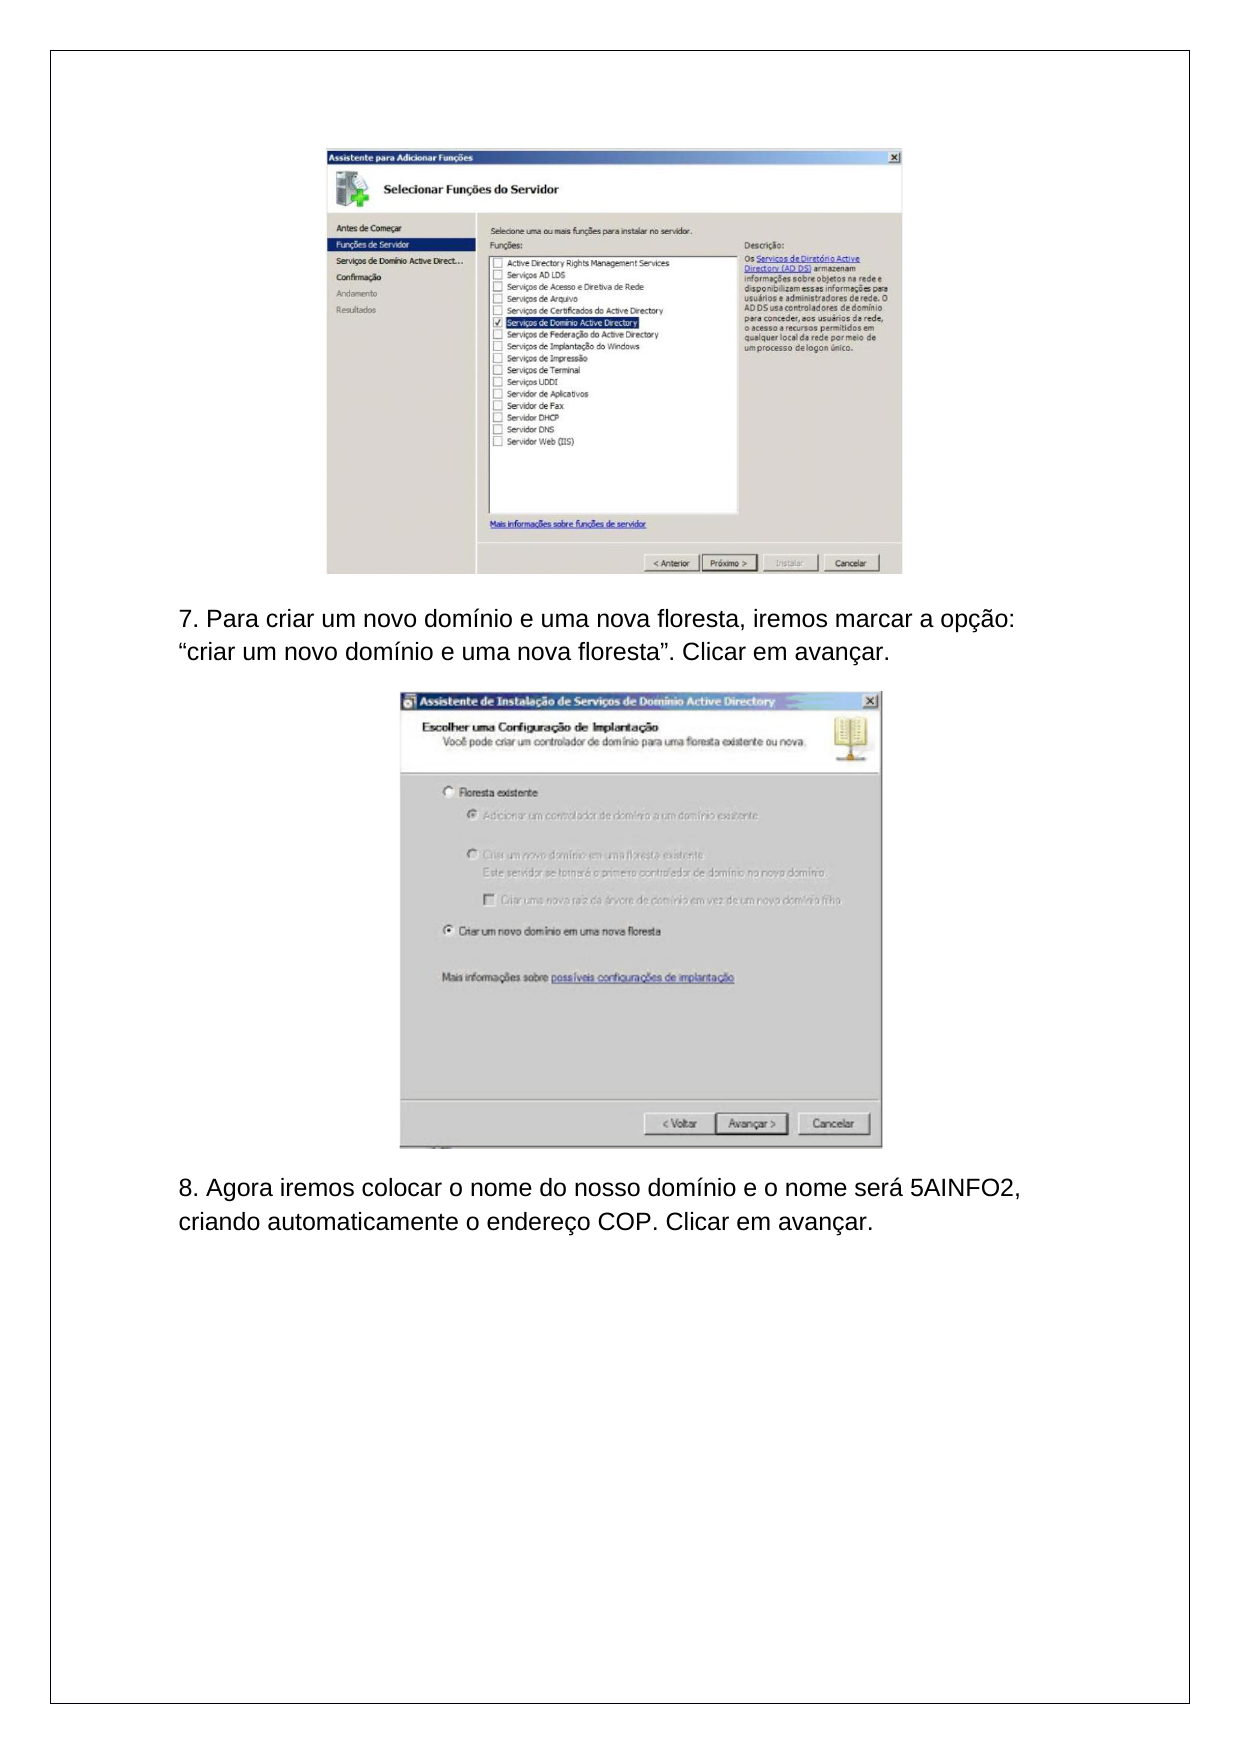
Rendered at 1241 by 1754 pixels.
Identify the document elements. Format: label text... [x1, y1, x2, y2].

text 7. Para criar um novo domínio e uma nova floresta, iremos marcar a opção: “criar um novo domínio e uma nova floresta”. Clicar em avançar. [178, 604, 1062, 666]
picture [399, 691, 883, 1149]
text 8. Agora iremos colocar o nome do nosso domínio e o nome será 5AINFO2, criando automaticamente o endereço COP. Clicar em avançar. [178, 1173, 1062, 1235]
picture [325, 148, 903, 574]
